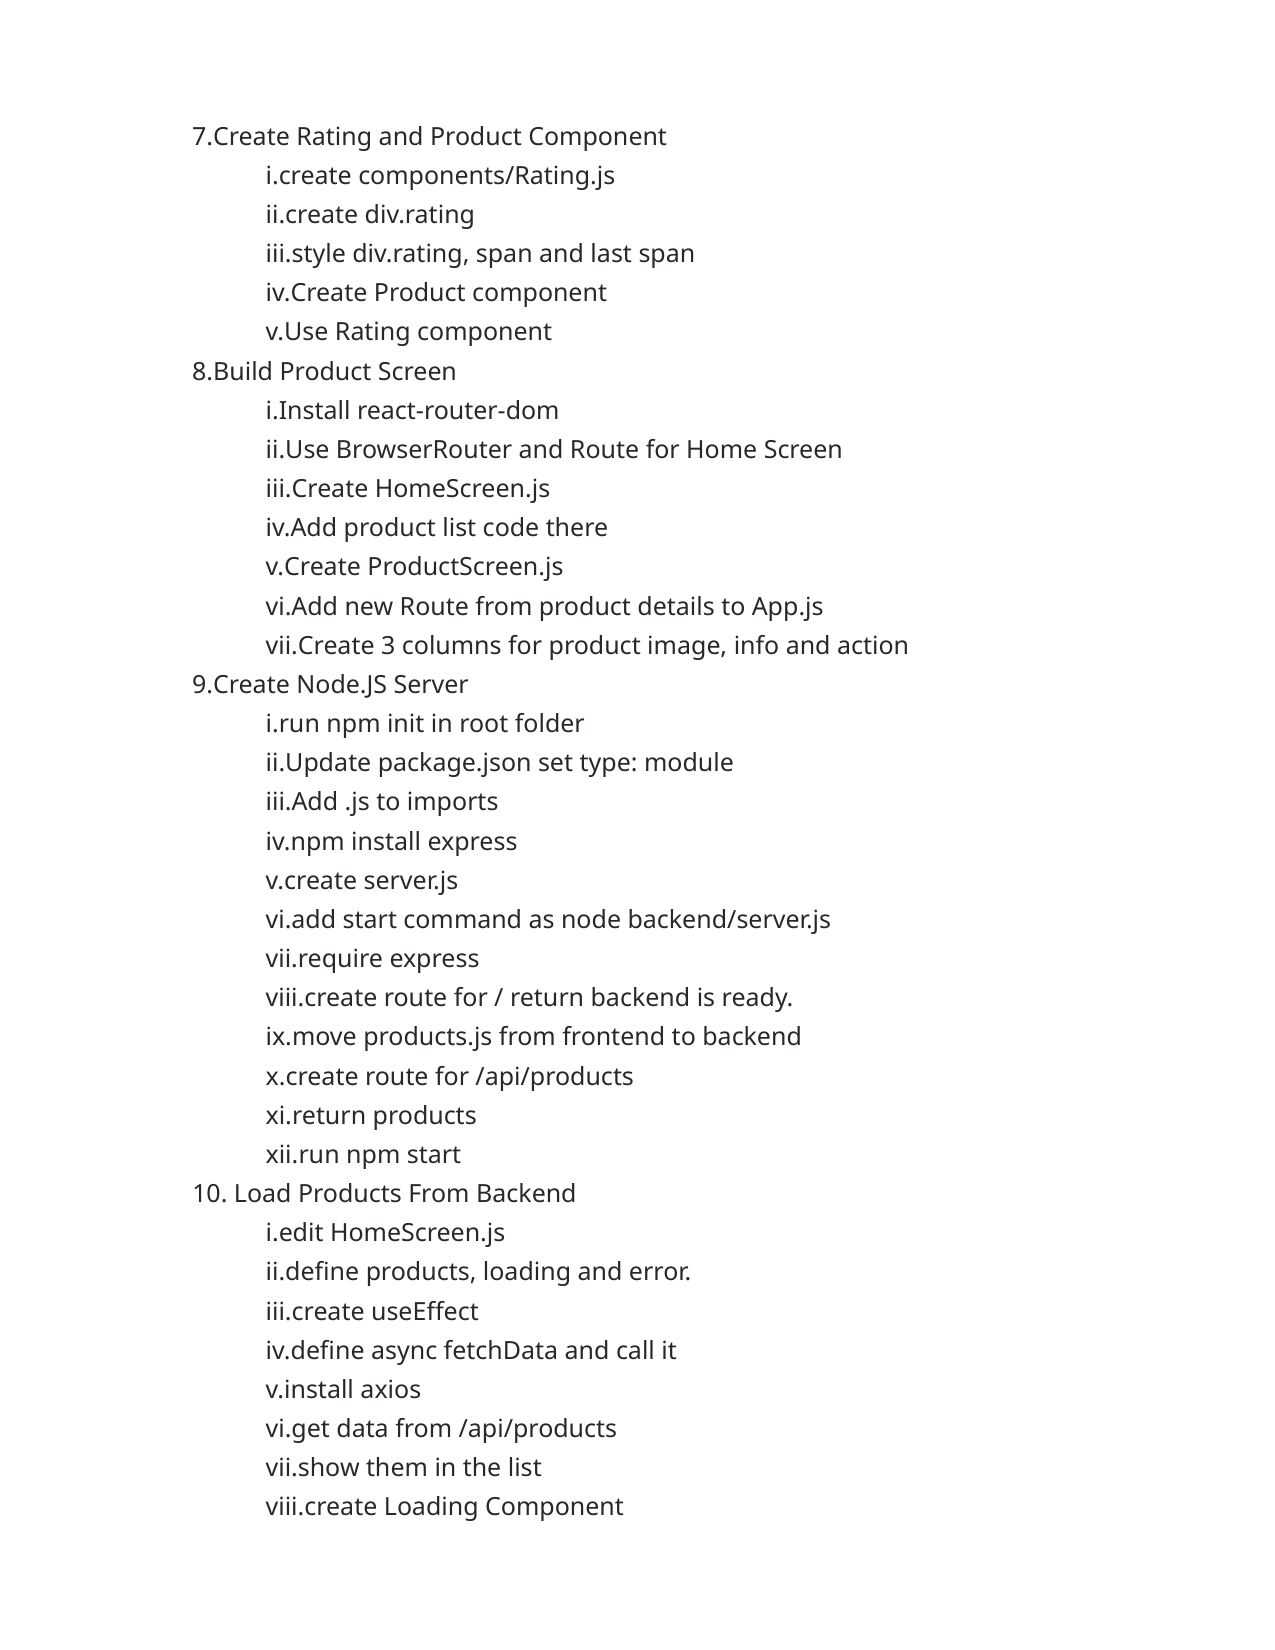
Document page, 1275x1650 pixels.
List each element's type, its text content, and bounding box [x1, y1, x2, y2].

list Add new Route from product details to App.js [118, 588, 1157, 622]
list Build Product Screen [118, 353, 1157, 387]
list Add .js to imports [118, 784, 1157, 818]
list add start command as node backend/server.js [118, 901, 1157, 936]
list create components/Rating.js [118, 157, 1157, 191]
list run npm init in root folder [118, 706, 1157, 740]
list create div.rating [118, 196, 1157, 231]
list move products.js from frontend to backend [118, 1019, 1157, 1053]
list Create Node.JS Server [118, 666, 1157, 701]
list Create 3 columns for product image, info and action [118, 627, 1157, 661]
list get data from /api/products [118, 1411, 1157, 1445]
list Update package.json set type: module [118, 745, 1157, 779]
list Create Rating and Product Component [118, 118, 1157, 152]
text 10. Load Products From Backend [118, 1176, 1157, 1210]
list create route for /api/products [118, 1058, 1157, 1092]
list Create HomeScreen.js [118, 471, 1157, 505]
list Create Product component [118, 275, 1157, 309]
list Use Rating component [118, 314, 1157, 348]
list style div.rating, span and last span [118, 236, 1157, 270]
list create Loading Component [118, 1489, 1157, 1523]
list create route for / return backend is ready. [118, 980, 1157, 1014]
list define products, loading and error. [118, 1254, 1157, 1288]
list Create ProductScreen.js [118, 549, 1157, 583]
list Add product list code there [118, 510, 1157, 544]
list install axios [118, 1371, 1157, 1406]
list Install react-router-dom [118, 392, 1157, 426]
list define async fetchData and call it [118, 1332, 1157, 1366]
list npm install express [118, 823, 1157, 857]
list run npm start [118, 1136, 1157, 1171]
list create server.js [118, 862, 1157, 896]
list Use BrowserRouter and Route for Home Screen [118, 431, 1157, 466]
list create useEffect [118, 1293, 1157, 1327]
list edit HomeScreen.js [118, 1215, 1157, 1249]
list show them in the list [118, 1450, 1157, 1484]
list require express [118, 941, 1157, 975]
list return products [118, 1097, 1157, 1131]
